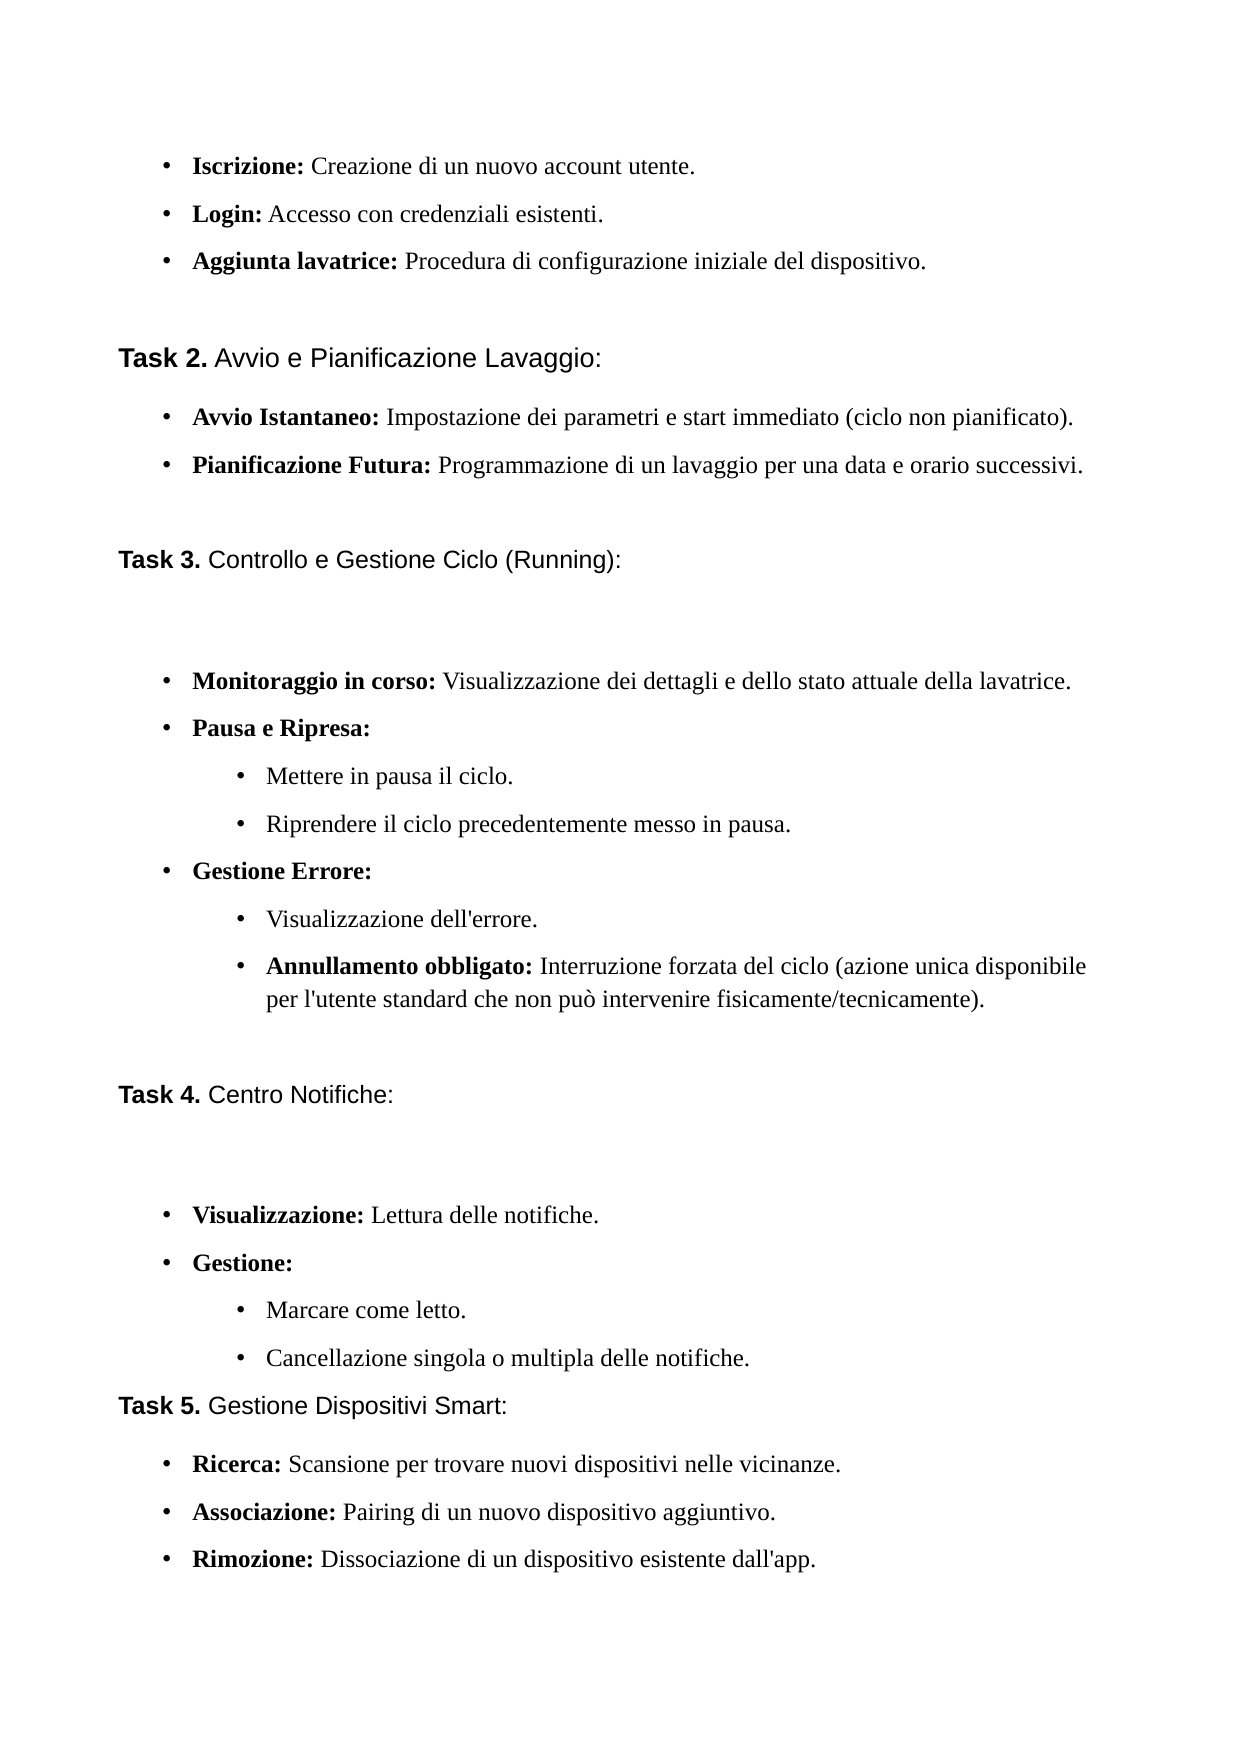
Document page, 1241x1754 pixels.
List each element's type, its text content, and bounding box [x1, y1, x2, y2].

list Visualizzazione: Lettura delle notifiche. [162, 1200, 1122, 1229]
list Rimozione: Dissociazione di un dispositivo esistente dall'app. [162, 1544, 1122, 1573]
list Aggiunta lavatrice: Procedura di configurazione iniziale del dispositivo. [162, 246, 1122, 275]
subtitle Task 4. Centro Notifiche: [118, 1080, 1122, 1108]
list Marcare come letto. [236, 1296, 1122, 1324]
list Cancellazione singola o multipla delle notifiche. [236, 1343, 1122, 1372]
list Associazione: Pairing di un nuovo dispositivo aggiuntivo. [162, 1497, 1122, 1525]
subtitle Task 3. Controllo e Gestione Ciclo (Running): [118, 545, 1122, 574]
list Login: Accesso con credenziali esistenti. [162, 199, 1122, 227]
list Monitoraggio in corso: Visualizzazione dei dettagli e dello stato attuale della lavatrice. [162, 666, 1122, 694]
list Annullamento obbligato: Interruzione forzata del ciclo (azione unica disponibile per l'utente standard che non può intervenire fisicamente/tecnicamente). [236, 951, 1122, 1013]
list Mettere in pausa il ciclo. [236, 761, 1122, 790]
list Gestione: [162, 1248, 1122, 1277]
list Ricerca: Scansione per trovare nuovi dispositivi nelle vicinanze. [162, 1449, 1122, 1478]
list Gestione Errore: [162, 856, 1122, 885]
list Iscrizione: Creazione di un nuovo account utente. [162, 151, 1122, 180]
list Visualizzazione dell'errore. [236, 904, 1122, 933]
list Riprendere il ciclo precedentemente messo in pausa. [236, 809, 1122, 837]
subtitle Task 2. Avvio e Pianificazione Lavaggio: [118, 342, 1122, 373]
list Pausa e Ripresa: [162, 713, 1122, 742]
list Pianificazione Futura: Programmazione di un lavaggio per una data e orario successivi. [162, 450, 1122, 479]
subtitle Task 5. Gestione Dispositivi Smart: [118, 1391, 1122, 1419]
list Avvio Istantaneo: Impostazione dei parametri e start immediato (ciclo non pianificato). [162, 402, 1122, 431]
